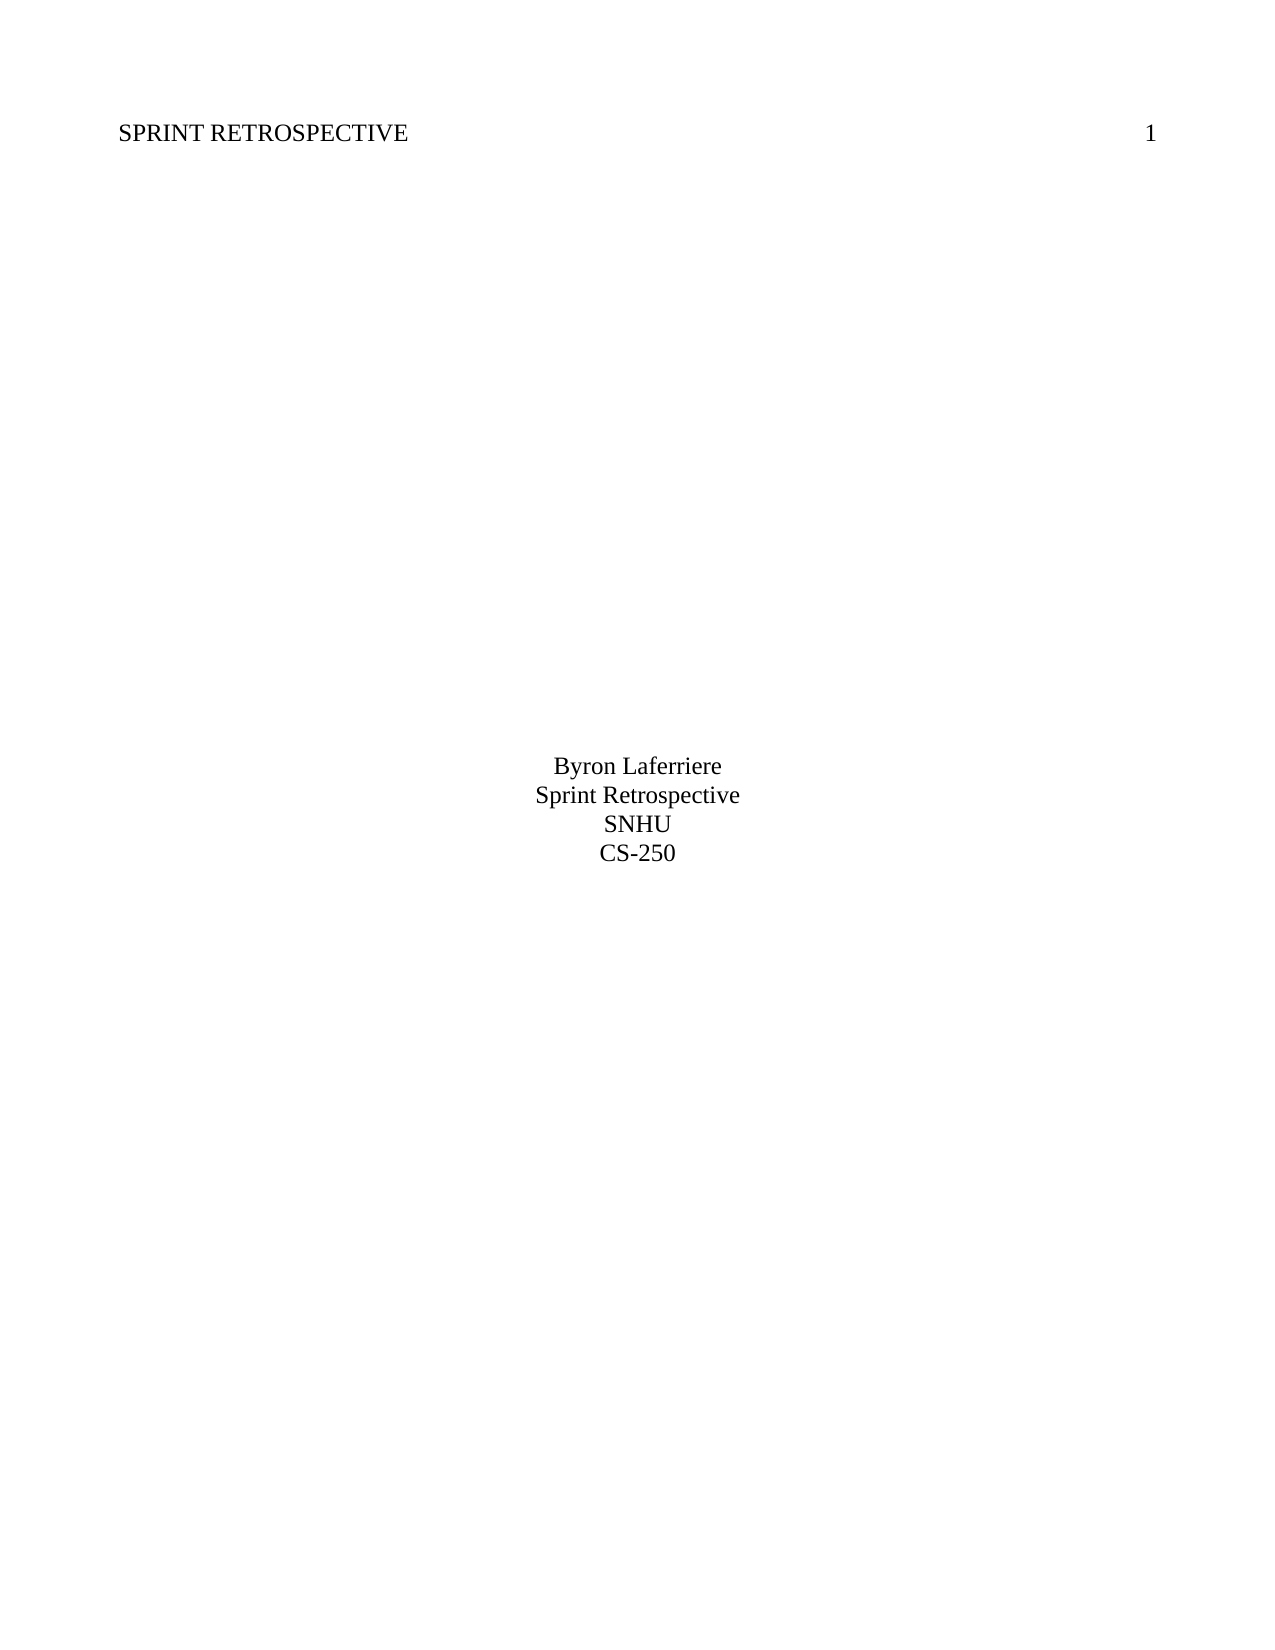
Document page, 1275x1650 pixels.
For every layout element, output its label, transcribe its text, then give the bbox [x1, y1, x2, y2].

text CS-250 [118, 838, 1157, 866]
text SNHU [118, 809, 1157, 838]
text Byron Laferriere [118, 751, 1157, 780]
text Sprint Retrospective [118, 780, 1157, 809]
